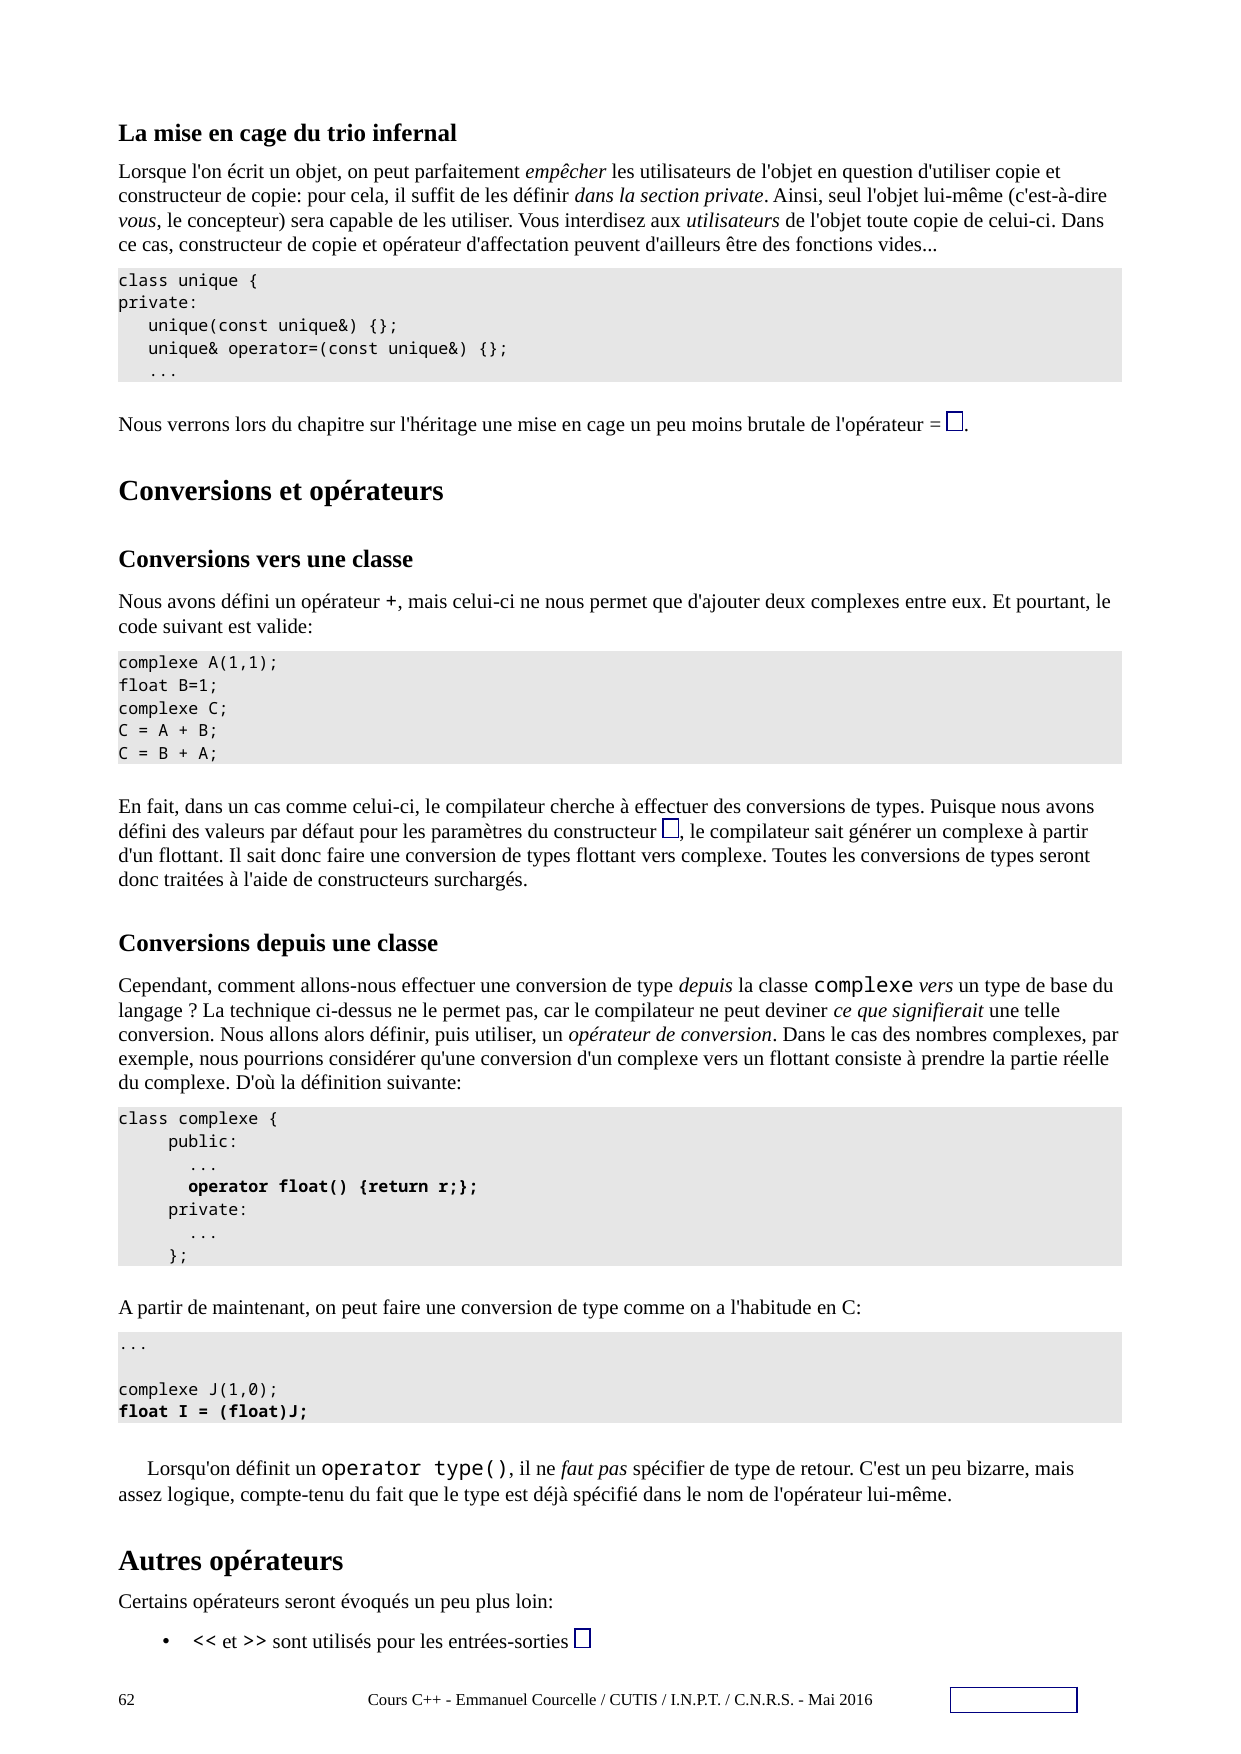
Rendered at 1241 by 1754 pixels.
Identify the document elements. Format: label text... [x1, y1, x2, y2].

text private: [118, 291, 1122, 313]
text C = A + B; [118, 719, 1122, 742]
subtitle La mise en cage du trio infernal [118, 118, 1122, 147]
text float I = (float)J; [118, 1400, 1122, 1423]
text En fait, dans un cas comme celui-ci, le compilateur cherche à effectuer des conversions de types. Puisque nous avons défini des valeurs par défaut pour les paramètres du constructeur , le compilateur sait générer un complexe à partir d'un flottant. Il sait donc faire une conversion de types flottant vers complexe. Toutes les conversions de types seront donc traitées à l'aide de constructeurs surchargés. [118, 794, 1122, 891]
text ... [118, 1220, 1122, 1243]
text class unique { [118, 268, 1122, 291]
text A partir de maintenant, on peut faire une conversion de type comme on a l'habitude en C: [118, 1295, 1122, 1319]
text class complexe { [118, 1107, 1122, 1129]
text Certains opérateurs seront évoqués un peu plus loin: [118, 1589, 1122, 1613]
text private: [118, 1198, 1122, 1220]
text ... [118, 1332, 1122, 1354]
subtitle Conversions et opérateurs [118, 473, 1122, 507]
text Lorsqu'on définit un operator type(), il ne faut pas spécifier de type de retour. C'est un peu bizarre, mais assez logique, compte-tenu du fait que le type est déjà spécifié dans le nom de l'opérateur lui-même. [118, 1452, 1122, 1506]
text Nous verrons lors du chapitre sur l'héritage une mise en cage un peu moins brutale de l'opérateur = . [118, 411, 1122, 436]
text complexe J(1,0); [118, 1377, 1122, 1400]
text ... [118, 1152, 1122, 1175]
list << et >> sont utilisés pour les entrées-sorties [162, 1626, 1122, 1654]
text complexe C; [118, 696, 1122, 719]
text C = B + A; [118, 742, 1122, 764]
text Lorsque l'on écrit un objet, on peut parfaitement empêcher les utilisateurs de l'objet en question d'utiliser copie et constructeur de copie: pour cela, il suffit de les définir dans la section private. Ainsi, seul l'objet lui-même (c'est-à-dire vous, le concepteur) sera capable de les utiliser. Vous interdisez aux utilisateurs de l'objet toute copie de celui-ci. Dans ce cas, constructeur de copie et opérateur d'affectation peuvent d'ailleurs être des fonctions vides... [118, 159, 1122, 256]
text complexe A(1,1); [118, 651, 1122, 673]
text unique(const unique&) {}; [118, 313, 1122, 336]
text public: [118, 1129, 1122, 1152]
text float B=1; [118, 673, 1122, 696]
text ... [118, 359, 1122, 382]
subtitle Conversions depuis une classe [118, 928, 1122, 957]
subtitle Autres opérateurs [118, 1543, 1122, 1577]
subtitle Conversions vers une classe [118, 544, 1122, 573]
text Nous avons défini un opérateur +, mais celui-ci ne nous permet que d'ajouter deux complexes entre eux. Et pourtant, le code suivant est valide: [118, 586, 1122, 638]
text Cependant, comment allons-nous effectuer une conversion de type depuis la classe complexe vers un type de base du langage ? La technique ci-dessus ne le permet pas, car le compilateur ne peut deviner ce que signifierait une telle conversion. Nous allons alors définir, puis utiliser, un opérateur de conversion. Dans le cas des nombres complexes, par exemple, nous pourrions considérer qu'une conversion d'un complexe vers un flottant consiste à prendre la partie réelle du complexe. D'où la définition suivante: [118, 970, 1122, 1094]
text unique& operator=(const unique&) {}; [118, 336, 1122, 359]
text }; [118, 1243, 1122, 1266]
text operator float() {return r;}; [118, 1175, 1122, 1198]
